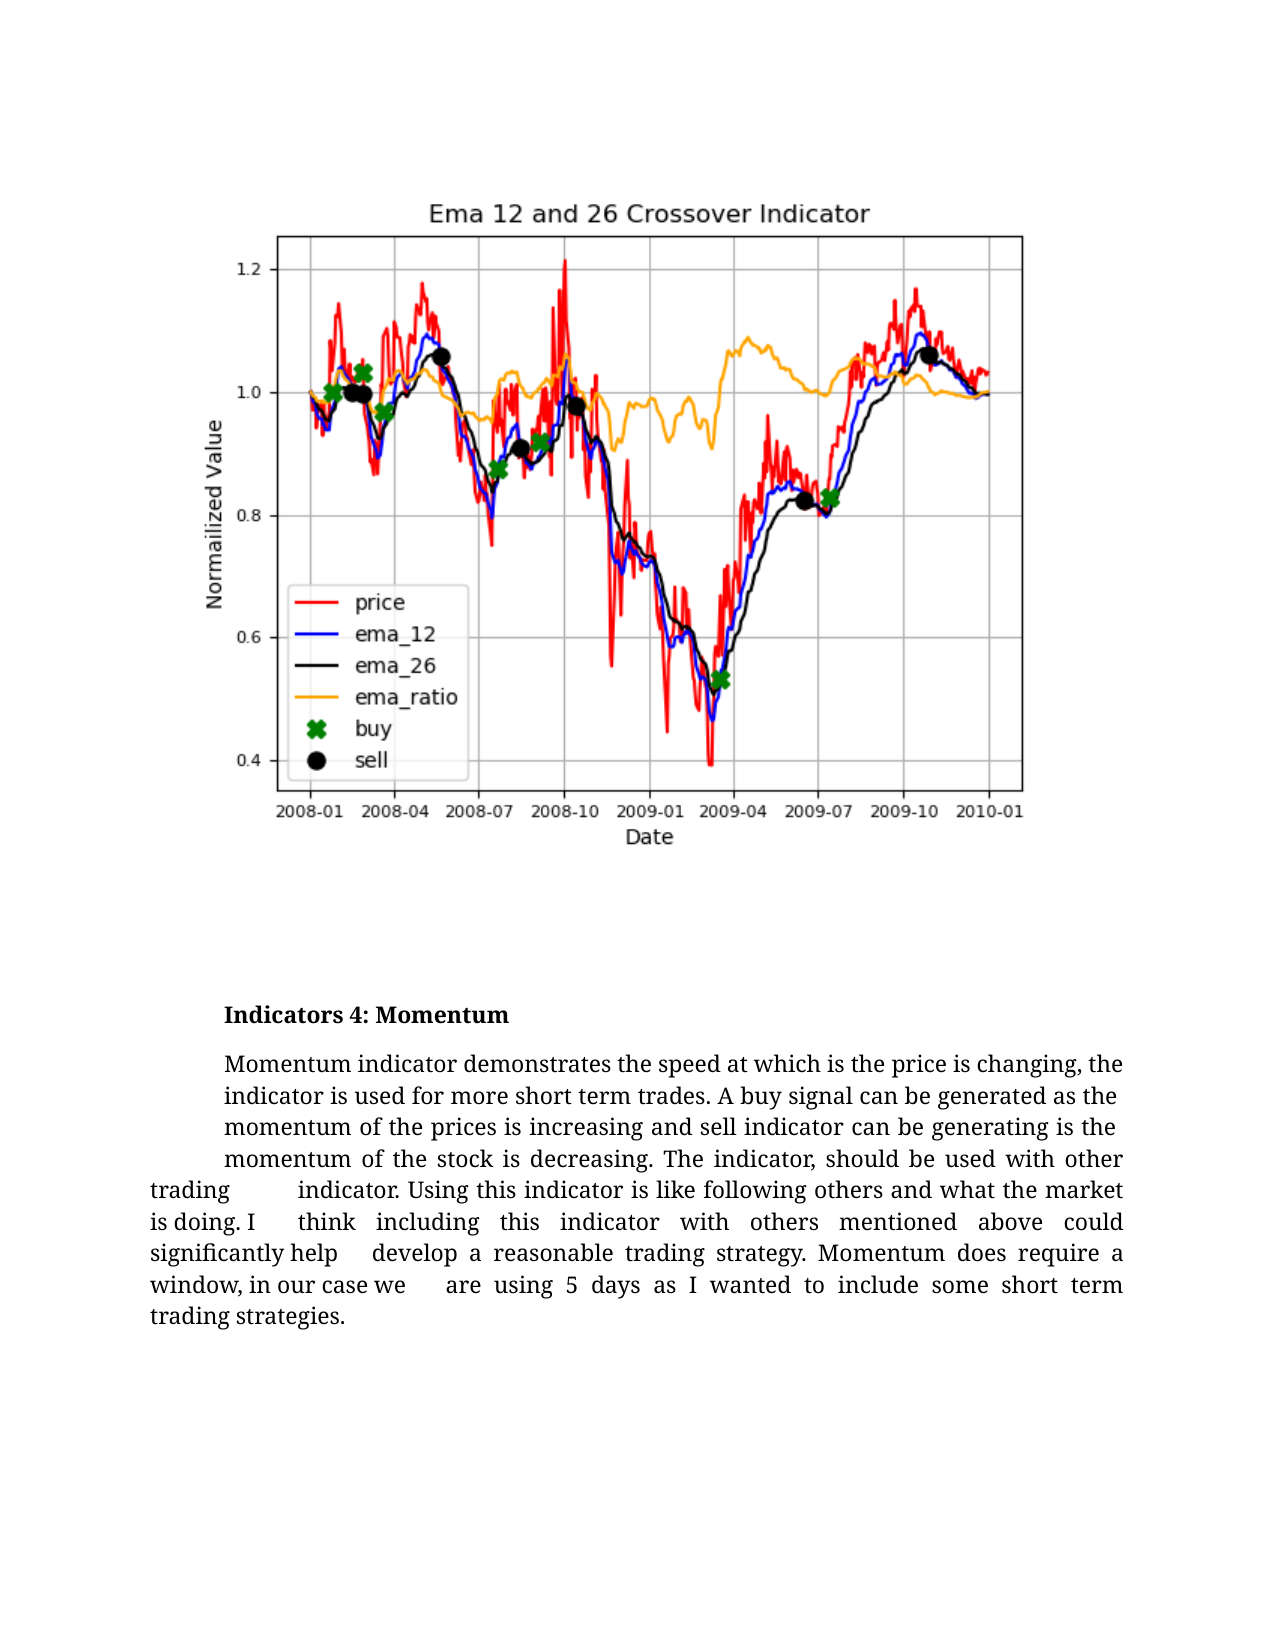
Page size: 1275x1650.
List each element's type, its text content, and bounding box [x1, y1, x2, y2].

text Indicators 4: Momentum [150, 999, 1125, 1030]
picture [157, 150, 1118, 870]
text Momentum indicator demonstrates the speed at which is the price is changing, the indicator is used for more short term trades. A buy signal can be generated as the momentum of the prices is increasing and sell indicator can be generating is the momentum of the stock is decreasing. The indicator, should be used with other trading indicator. Using this indicator is like following others and what the market is doing. I think including this indicator with others mentioned above could significantly help develop a reasonable trading strategy. Momentum does require a window, in our case we are using 5 days as I wanted to include some short term trading strategies. [150, 1048, 1125, 1331]
